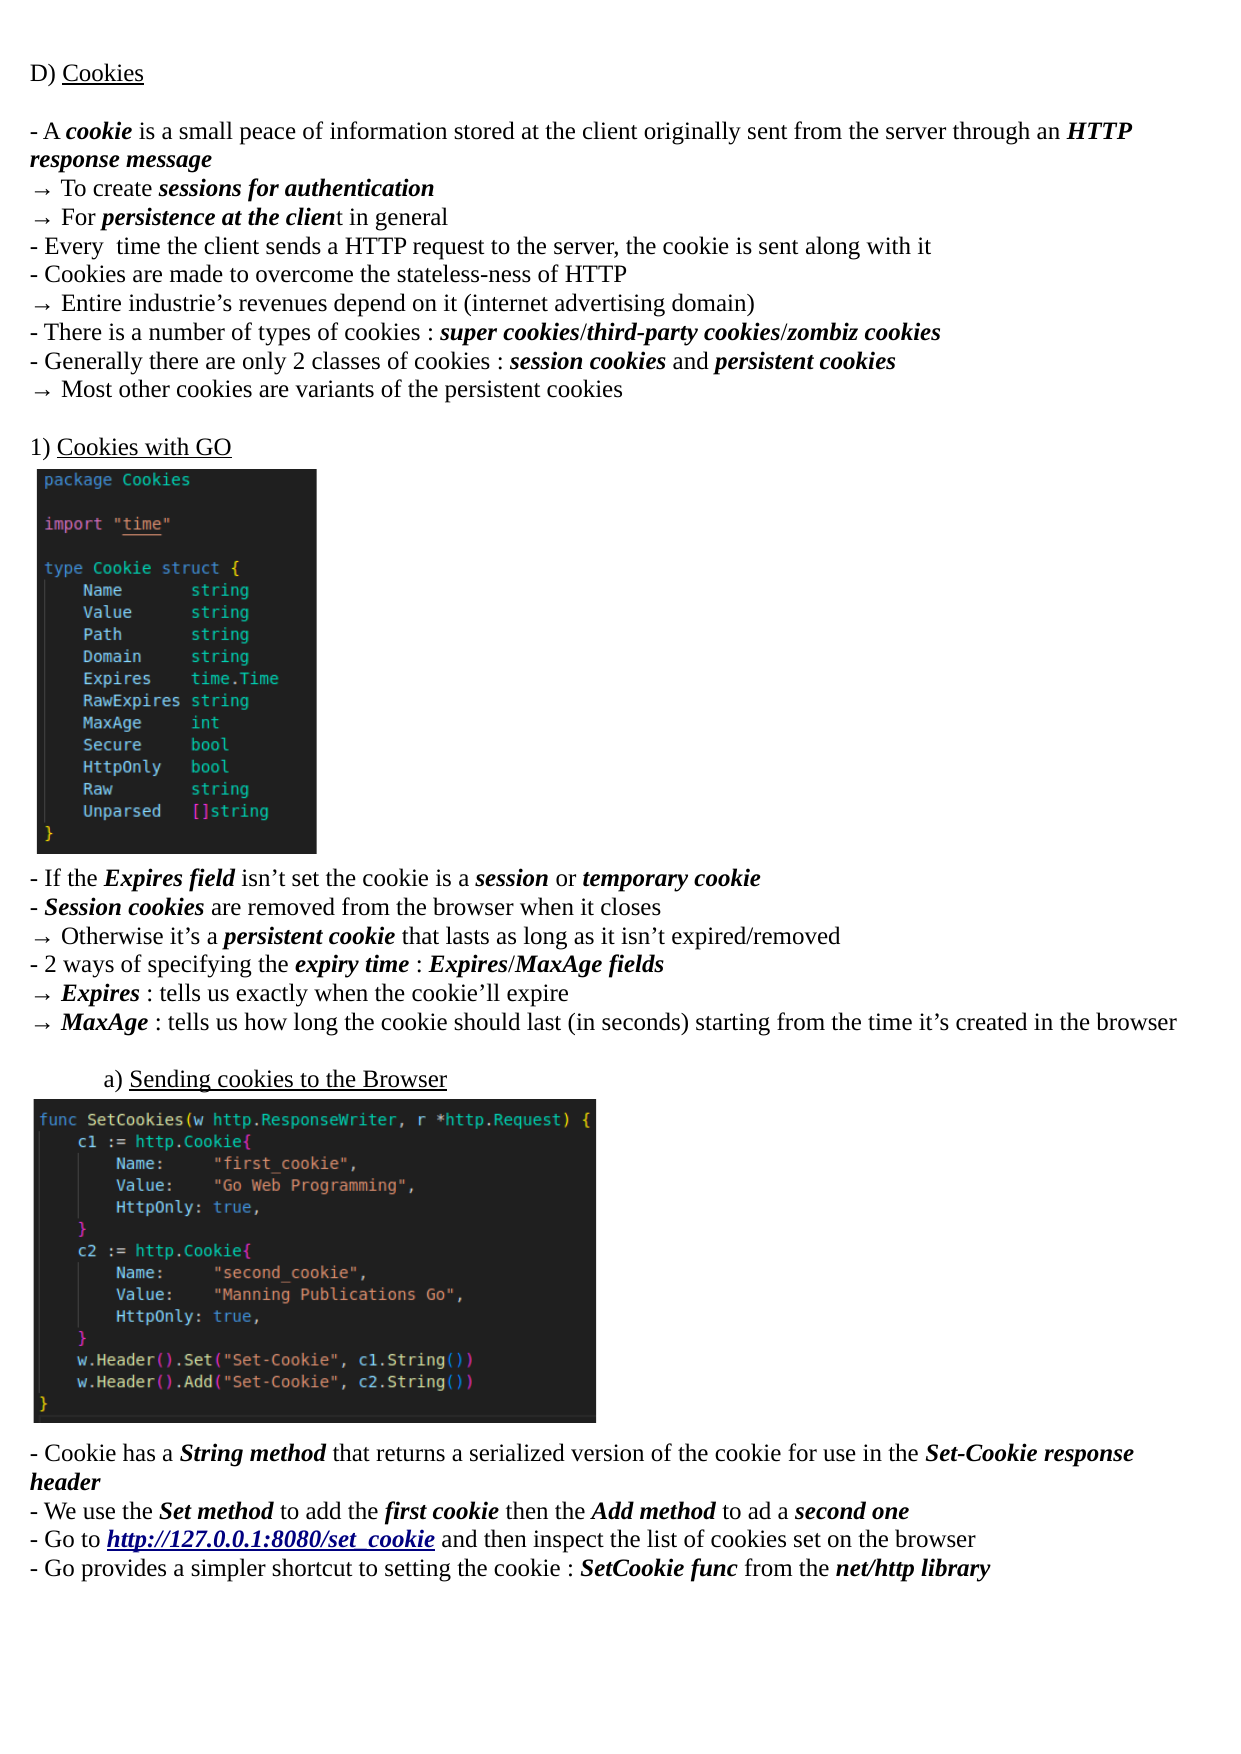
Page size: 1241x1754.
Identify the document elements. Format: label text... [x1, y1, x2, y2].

text - Session cookies are removed from the browser when it closes [29, 892, 1211, 921]
picture [36, 469, 317, 854]
text → To create sessions for authentication [29, 173, 1211, 202]
text → MaxAge : tells us how long the cookie should last (in seconds) starting from the time it’s created in the browser [29, 1007, 1211, 1036]
text → For persistence at the client in general [29, 202, 1211, 231]
text - There is a number of types of cookies : super cookies/third-party cookies/zombiz cookies [29, 317, 1211, 346]
text → Otherwise it’s a persistent cookie that lasts as long as it isn’t expired/removed [29, 921, 1211, 949]
text - 2 ways of specifying the expiry time : Expires/MaxAge fields [29, 949, 1211, 978]
text - Go to http://127.0.0.1:8080/set_cookie and then inspect the list of cookies set on the browser [29, 1524, 1211, 1553]
picture [33, 1099, 597, 1423]
text - Generally there are only 2 classes of cookies : session cookies and persistent cookies [29, 346, 1211, 374]
text 1) Cookies with GO [29, 432, 1211, 461]
text → Most other cookies are variants of the persistent cookies [29, 374, 1211, 403]
text - We use the Set method to add the first cookie then the Add method to ad a second one [29, 1496, 1211, 1524]
text → Expires : tells us exactly when the cookie’ll expire [29, 978, 1211, 1007]
text - If the Expires field isn’t set the cookie is a session or temporary cookie [29, 863, 1211, 892]
text - Go provides a simpler shortcut to setting the cookie : SetCookie func from the net/http library [29, 1553, 1211, 1582]
text - Every time the client sends a HTTP request to the server, the cookie is sent along with it [29, 231, 1211, 259]
text - A cookie is a small peace of information stored at the client originally sent from the server through an HTTP response message [29, 116, 1211, 173]
text → Entire industrie’s revenues depend on it (internet advertising domain) [29, 288, 1211, 317]
text D) Cookies [29, 58, 1211, 87]
text - Cookies are made to overcome the stateless-ness of HTTP [29, 259, 1211, 288]
text - Cookie has a String method that returns a serialized version of the cookie for use in the Set-Cookie response header [29, 1438, 1211, 1496]
text a) Sending cookies to the Browser [29, 1064, 1211, 1093]
